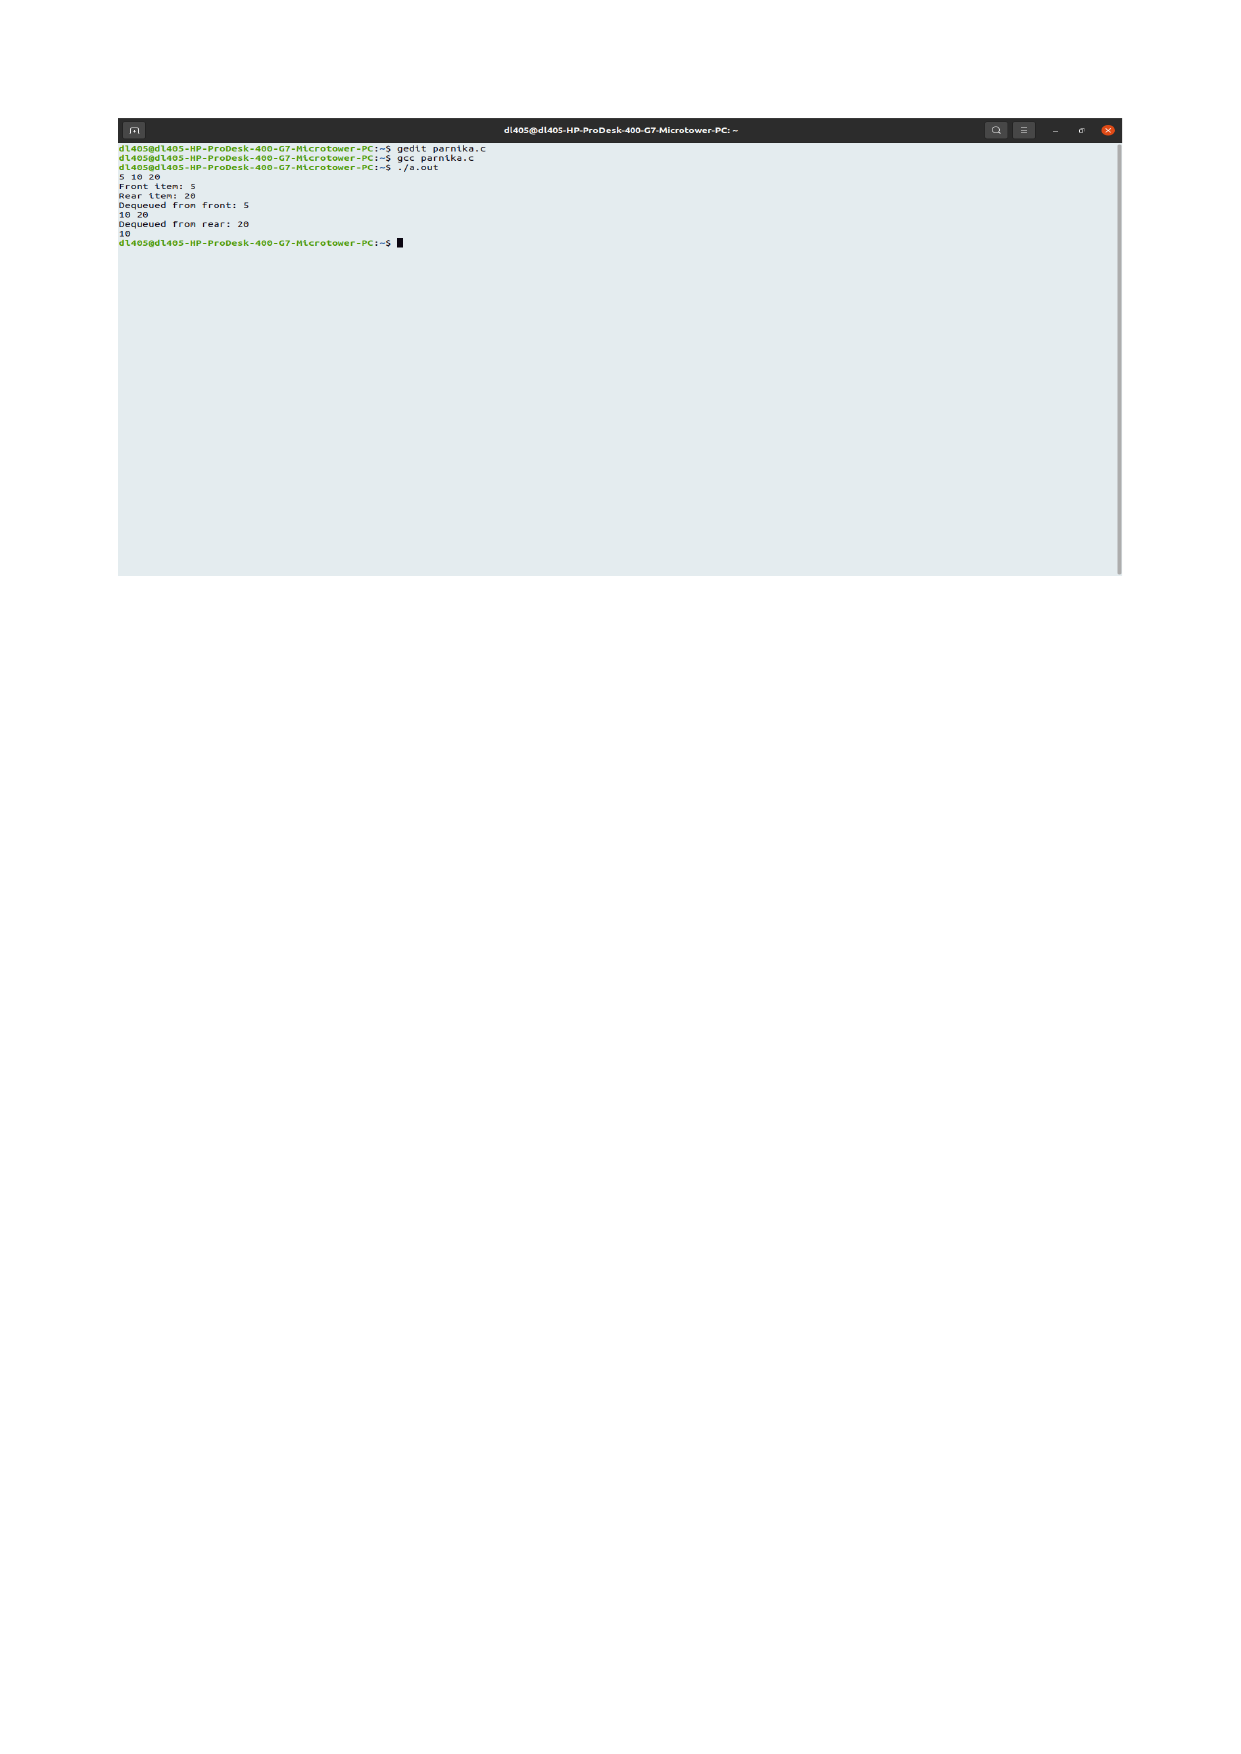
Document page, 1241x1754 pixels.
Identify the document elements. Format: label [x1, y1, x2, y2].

picture [118, 118, 1123, 576]
